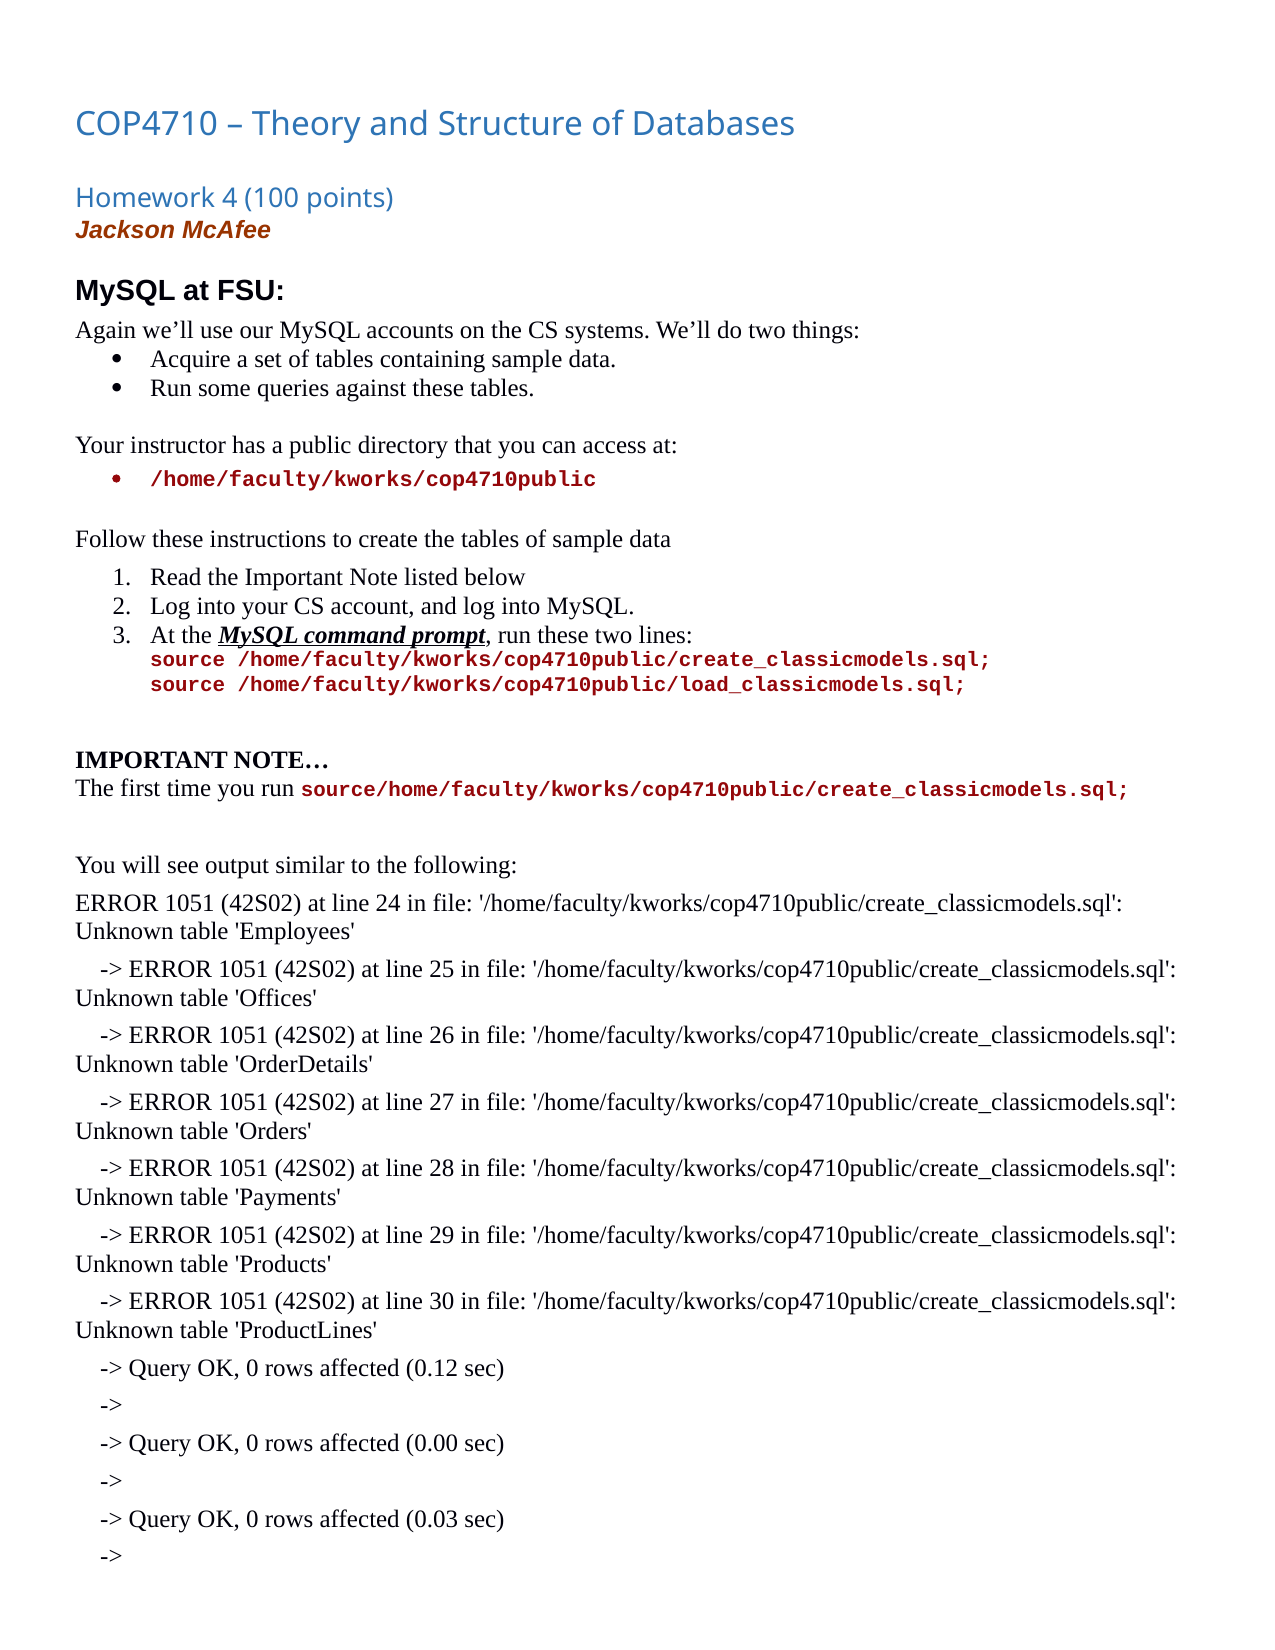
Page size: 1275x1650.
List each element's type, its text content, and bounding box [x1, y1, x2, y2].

list Run some queries against these tables. [112, 373, 1200, 401]
text Follow these instructions to create the tables of sample data [75, 524, 1200, 553]
text -> ERROR 1051 (42S02) at line 28 in file: '/home/faculty/kworks/cop4710public/create_classicmodels.sql': Unknown table 'Payments' [75, 1153, 1200, 1211]
subtitle Homework 4 (100 points) [75, 178, 1200, 215]
text Jackson McAfee [75, 215, 1200, 244]
text -> Query OK, 0 rows affected (0.00 sec) [75, 1428, 1200, 1457]
text source /home/faculty/kworks/cop4710public/create_classicmodels.sql; [150, 648, 1200, 673]
text You will see output similar to the following: [75, 850, 1200, 879]
text -> ERROR 1051 (42S02) at line 30 in file: '/home/faculty/kworks/cop4710public/create_classicmodels.sql': Unknown table 'ProductLines' [75, 1286, 1200, 1344]
list Log into your CS account, and log into MySQL. [112, 591, 1200, 620]
list Read the Important Note listed below [112, 562, 1200, 591]
subtitle COP4710 – Theory and Structure of Databases [75, 100, 1200, 145]
text ERROR 1051 (42S02) at line 24 in file: '/home/faculty/kworks/cop4710public/create_classicmodels.sql': Unknown table 'Employees' [75, 888, 1200, 945]
text Your instructor has a public directory that you can access at: [75, 430, 1200, 459]
text -> Query OK, 0 rows affected (0.03 sec) [75, 1504, 1200, 1532]
text The first time you run source/home/faculty/kworks/cop4710public/create_classicmodels.sql; [75, 773, 1200, 803]
text -> [75, 1541, 1200, 1570]
text -> [75, 1391, 1200, 1419]
text source /home/faculty/kworks/cop4710public/load_classicmodels.sql; [150, 673, 1200, 698]
text MySQL at FSU: [75, 273, 1200, 306]
list /home/faculty/kworks/cop4710public [112, 468, 1200, 493]
text -> Query OK, 0 rows affected (0.12 sec) [75, 1353, 1200, 1382]
text -> [75, 1466, 1200, 1495]
list Acquire a set of tables containing sample data. [112, 344, 1200, 373]
text Again we’ll use our MySQL accounts on the CS systems. We’ll do two things: [75, 315, 1200, 344]
text IMPORTANT NOTE… [75, 745, 1200, 773]
text -> ERROR 1051 (42S02) at line 25 in file: '/home/faculty/kworks/cop4710public/create_classicmodels.sql': Unknown table 'Offices' [75, 954, 1200, 1012]
text -> ERROR 1051 (42S02) at line 26 in file: '/home/faculty/kworks/cop4710public/create_classicmodels.sql': Unknown table 'OrderDetails' [75, 1021, 1200, 1078]
text -> ERROR 1051 (42S02) at line 29 in file: '/home/faculty/kworks/cop4710public/create_classicmodels.sql': Unknown table 'Products' [75, 1220, 1200, 1277]
text -> ERROR 1051 (42S02) at line 27 in file: '/home/faculty/kworks/cop4710public/create_classicmodels.sql': Unknown table 'Orders' [75, 1087, 1200, 1144]
list At the MySQL command prompt, run these two lines: [112, 620, 1200, 648]
